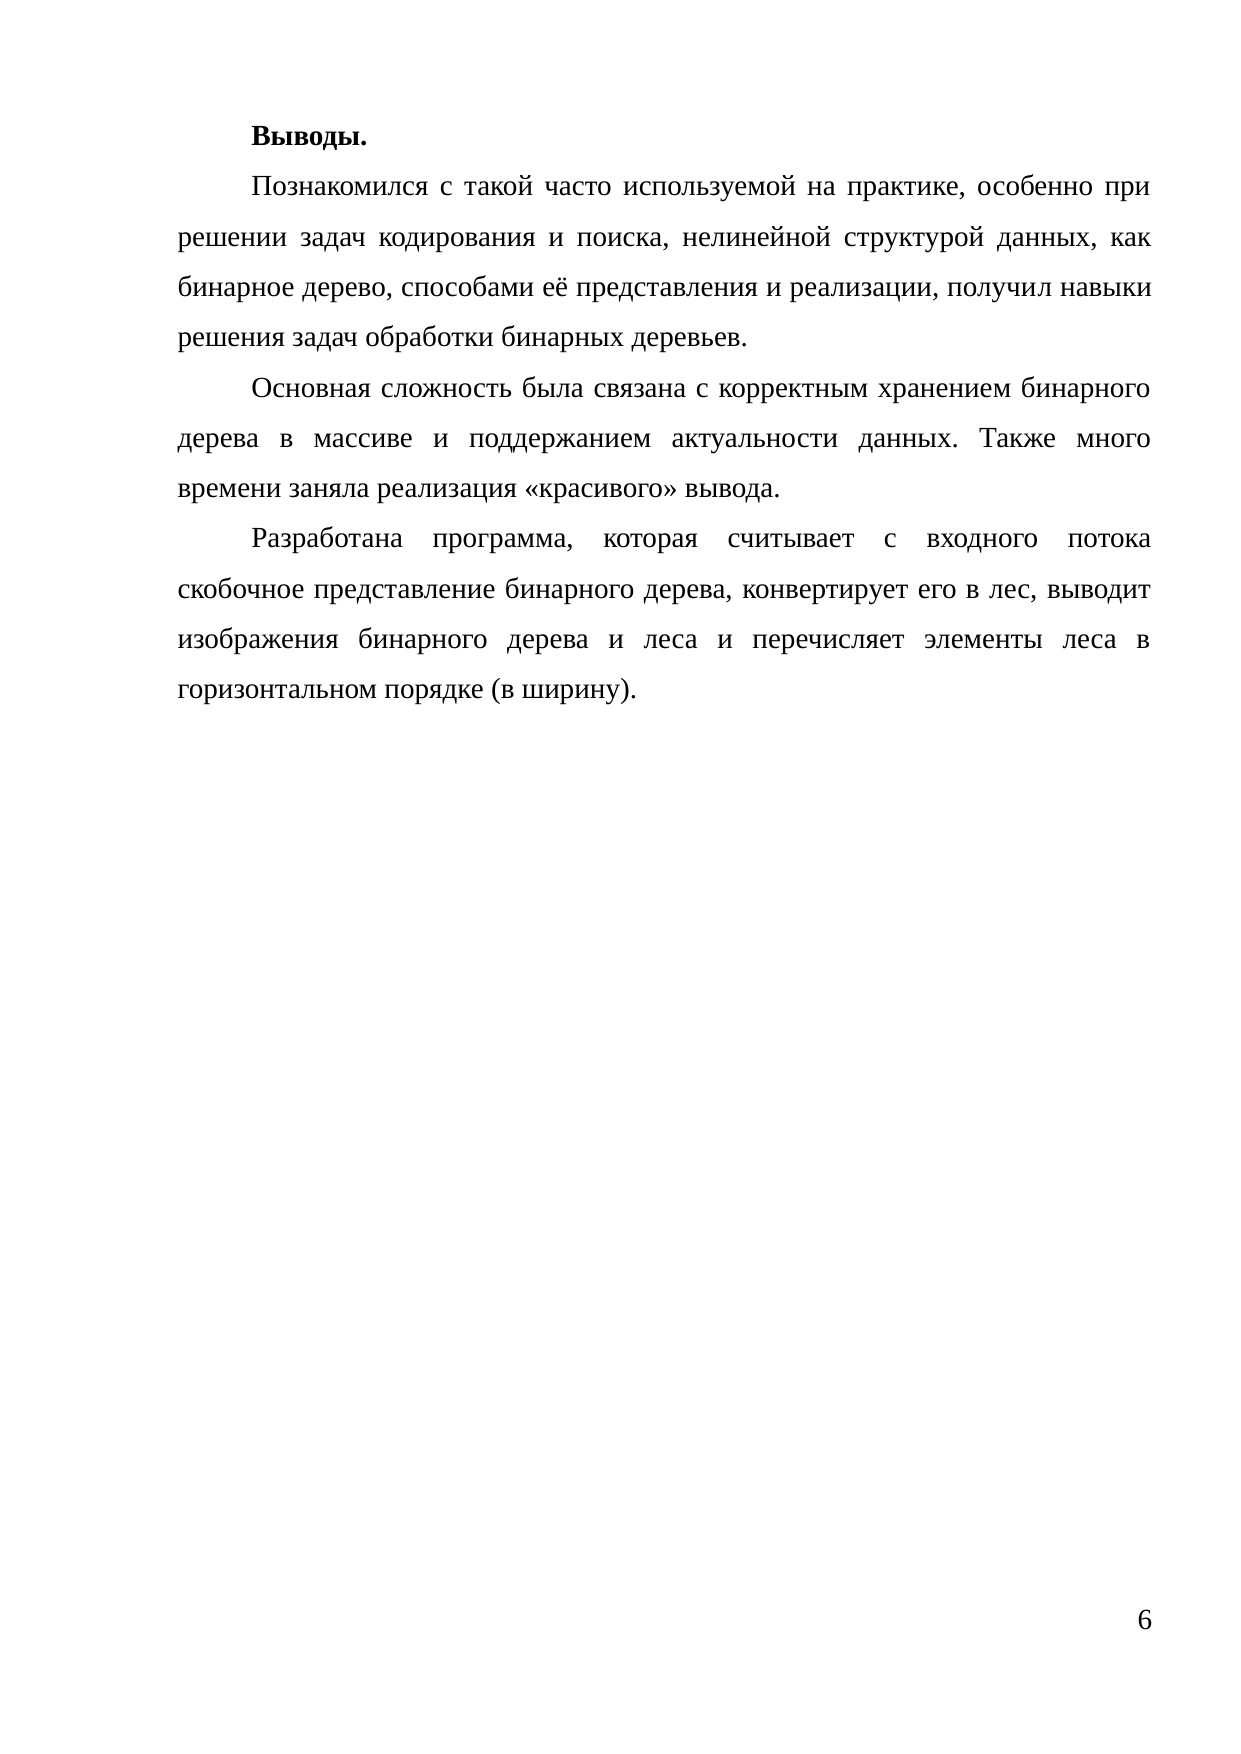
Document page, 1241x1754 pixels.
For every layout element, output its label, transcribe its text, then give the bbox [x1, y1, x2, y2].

subtitle Выводы. [177, 118, 1152, 152]
text Разработана программа, которая считывает с входного потока скобочное представление бинарного дерева, конвертирует его в лес, выводит изображения бинарного дерева и леса и перечисляет элементы леса в горизонтальном порядке (в ширину). [177, 521, 1152, 705]
text Основная сложность была связана с корректным хранением бинарного дерева в массиве и поддержанием актуальности данных. Также много времени заняла реализация «красивого» вывода. [177, 370, 1152, 504]
text Познакомился с такой часто используемой на практике, особенно при решении задач кодирования и поиска, нелинейной структурой данных, как бинарное дерево, способами её представления и реализации, получил навыки решения задач обработки бинарных деревьев. [177, 168, 1152, 353]
